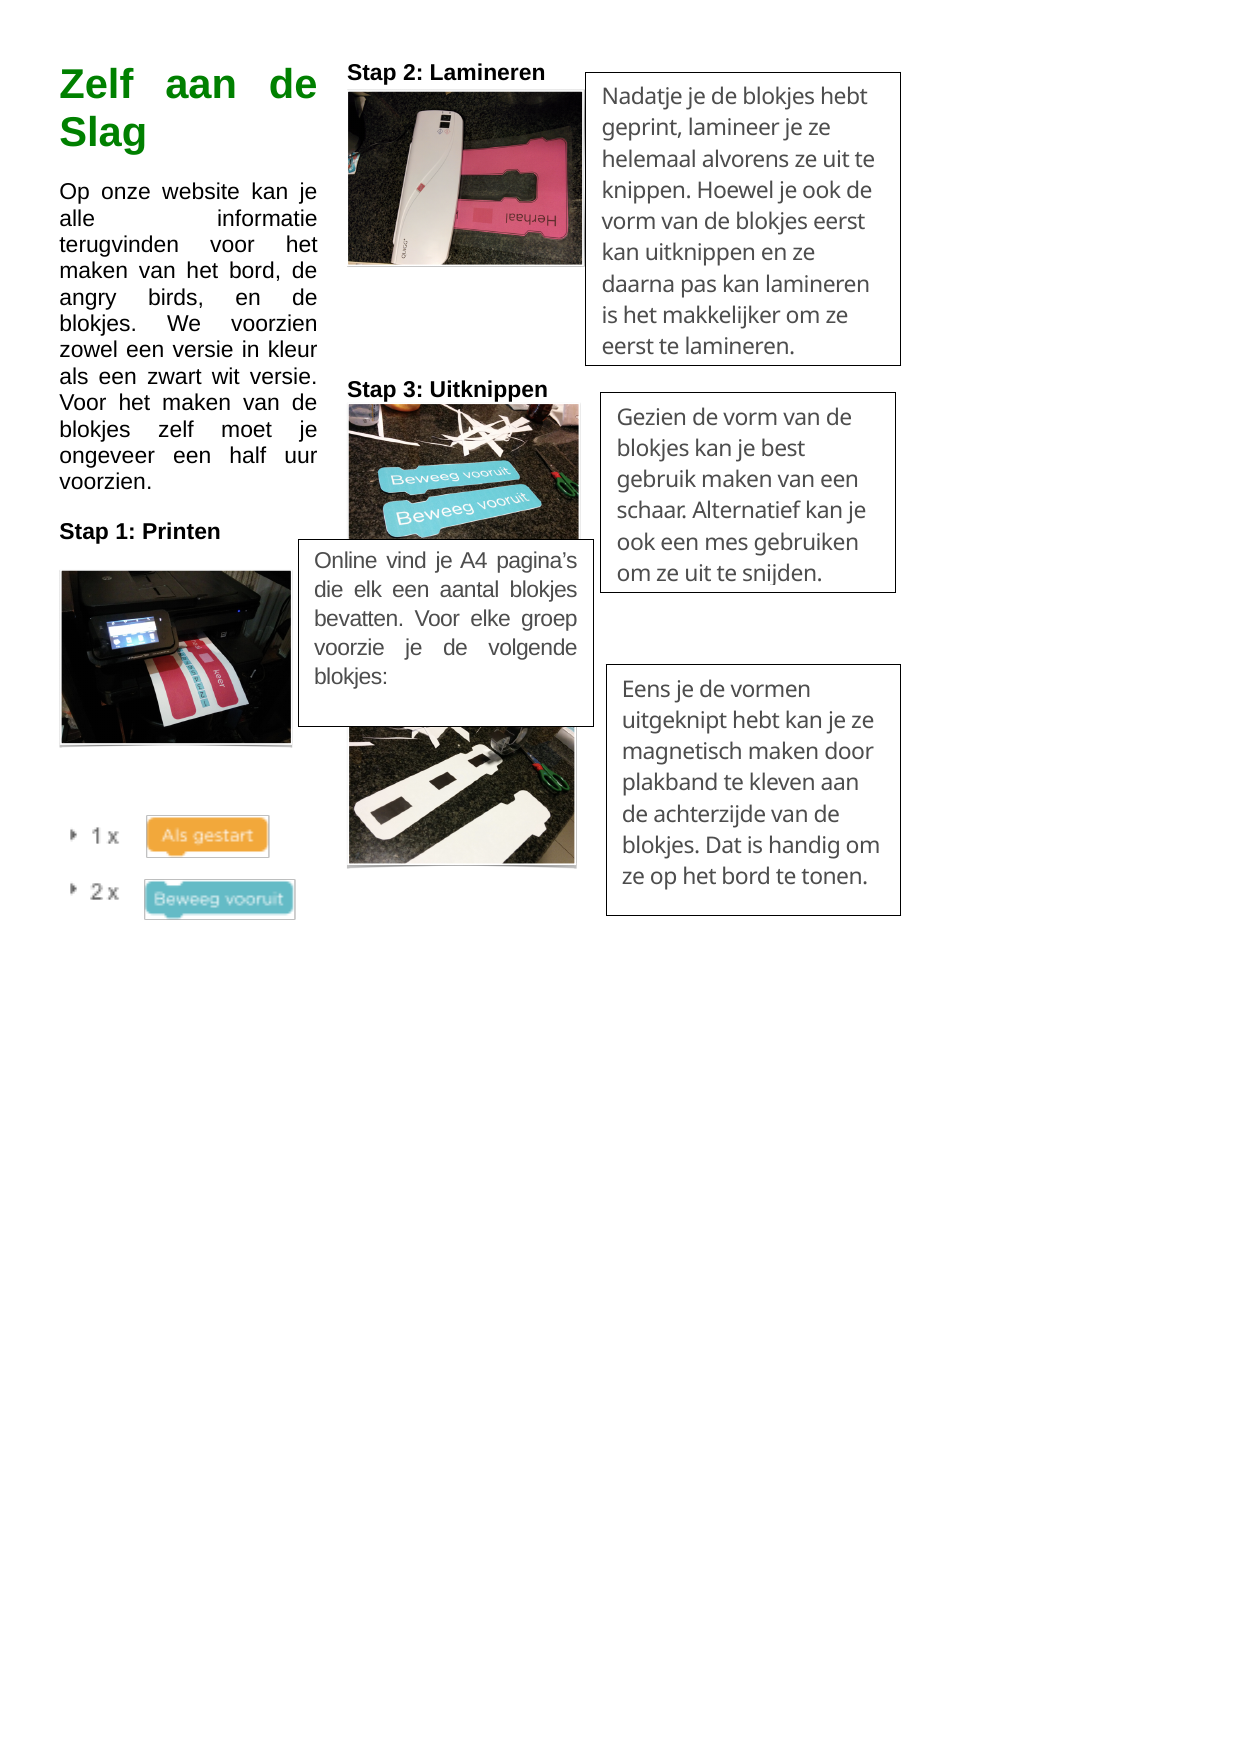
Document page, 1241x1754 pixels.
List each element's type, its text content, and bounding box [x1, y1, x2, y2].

subtitle Nadatje je de blokjes hebt geprint, lamineer je ze helemaal alvorens ze uit te knippen. Hoewel je ook de vorm van de blokjes eerst kan uitknippen en ze daarna pas kan lamineren is het makkelijker om ze eerst te lamineren. [601, 80, 885, 358]
subtitle Stap 1: Printen [59, 518, 317, 544]
subtitle Eens je de vormen uitgeknipt hebt kan je ze magnetisch maken door plakband te kleven aan de achterzijde van de blokjes. Dat is handig om ze op het bord te tonen. [622, 673, 885, 891]
subtitle [586, 73, 900, 365]
subtitle Stap 3: Uitknippen [347, 376, 605, 403]
subtitle [601, 393, 895, 592]
subtitle Zelf aan de Slag [59, 59, 317, 155]
text Gezien de vorm van de blokjes kan je best gebruik maken van een schaar. Alternatief kan je ook een mes gebruiken om ze uit te snijden. [616, 401, 880, 584]
subtitle [299, 540, 593, 726]
text Op onze website kan je alle informatie terugvinden voor het maken van het bord, de angry birds, en de blokjes. We voorzien zowel een versie in kleur als een zwart wit versie. Voor het maken van de blokjes zelf moet je ongeveer een half uur voorzien. [59, 178, 317, 494]
text Online vind je A4 pagina’s die elk een aantal blokjes bevatten. Voor elke groep voorzie je de volgende blokjes: [314, 547, 578, 689]
subtitle Stap 2: Lamineren [347, 59, 605, 85]
